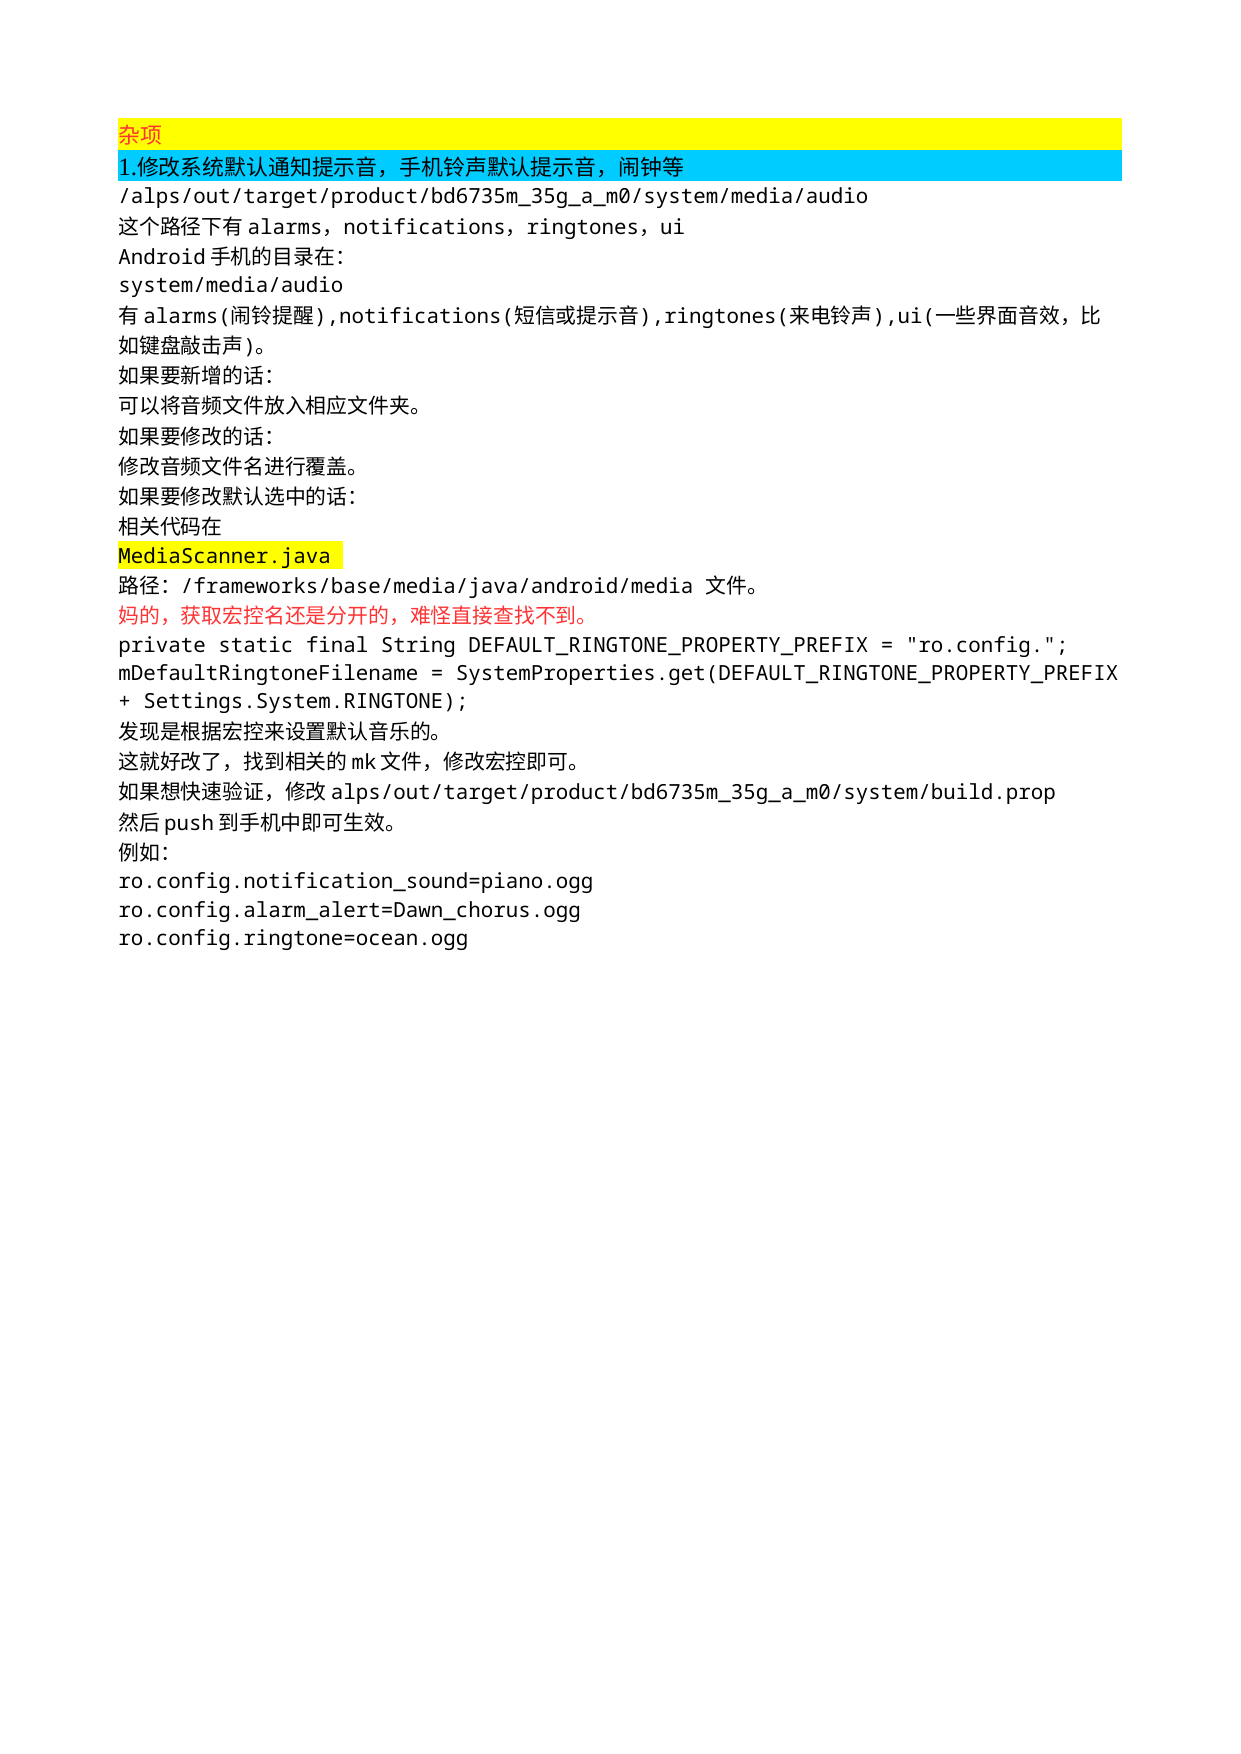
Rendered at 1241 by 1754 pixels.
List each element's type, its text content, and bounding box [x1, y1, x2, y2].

text ro.config.alarm_alert=Dawn_chorus.ogg [118, 895, 1122, 923]
text ro.config.ringtone=ocean.ogg [118, 923, 1122, 952]
text mDefaultRingtoneFilename = SystemProperties.get(DEFAULT_RINGTONE_PROPERTY_PREFIX [118, 658, 1122, 687]
text MediaScanner.java [118, 541, 1122, 569]
text 如果想快速验证，修改alps/out/target/product/bd6735m_35g_a_m0/system/build.prop [118, 776, 1122, 806]
text 例如： [118, 836, 1122, 866]
text /alps/out/target/product/bd6735m_35g_a_m0/system/media/audio [118, 181, 1122, 210]
text 可以将音频文件放入相应文件夹。 [118, 390, 1122, 420]
text 修改音频文件名进行覆盖。 [118, 450, 1122, 480]
text Android手机的目录在： [118, 240, 1122, 271]
text 这就好改了，找到相关的mk文件，修改宏控即可。 [118, 745, 1122, 776]
text 发现是根据宏控来设置默认音乐的。 [118, 715, 1122, 745]
text system/media/audio [118, 271, 1122, 299]
text 如果要新增的话： [118, 359, 1122, 390]
text private static final String DEFAULT_RINGTONE_PROPERTY_PREFIX = "ro.config."; [118, 630, 1122, 658]
text 如果要修改的话： [118, 420, 1122, 450]
text 路径：/frameworks/base/media/java/android/media 文件。 [118, 569, 1122, 599]
text 1.修改系统默认通知提示音，手机铃声默认提示音，闹钟等 [118, 150, 1122, 181]
text 妈的，获取宏控名还是分开的，难怪直接查找不到。 [118, 599, 1122, 630]
text 这个路径下有alarms，notifications，ringtones，ui [118, 210, 1122, 240]
text ro.config.notification_sound=piano.ogg [118, 866, 1122, 895]
text + Settings.System.RINGTONE); [118, 687, 1122, 715]
text 相关代码在 [118, 511, 1122, 541]
text 然后push到手机中即可生效。 [118, 806, 1122, 836]
text 杂项 [118, 118, 1122, 150]
text 有alarms(闹铃提醒),notifications(短信或提示音),ringtones(来电铃声),ui(一些界面音效，比如键盘敲击声)。 [118, 299, 1122, 359]
text 如果要修改默认选中的话： [118, 480, 1122, 511]
